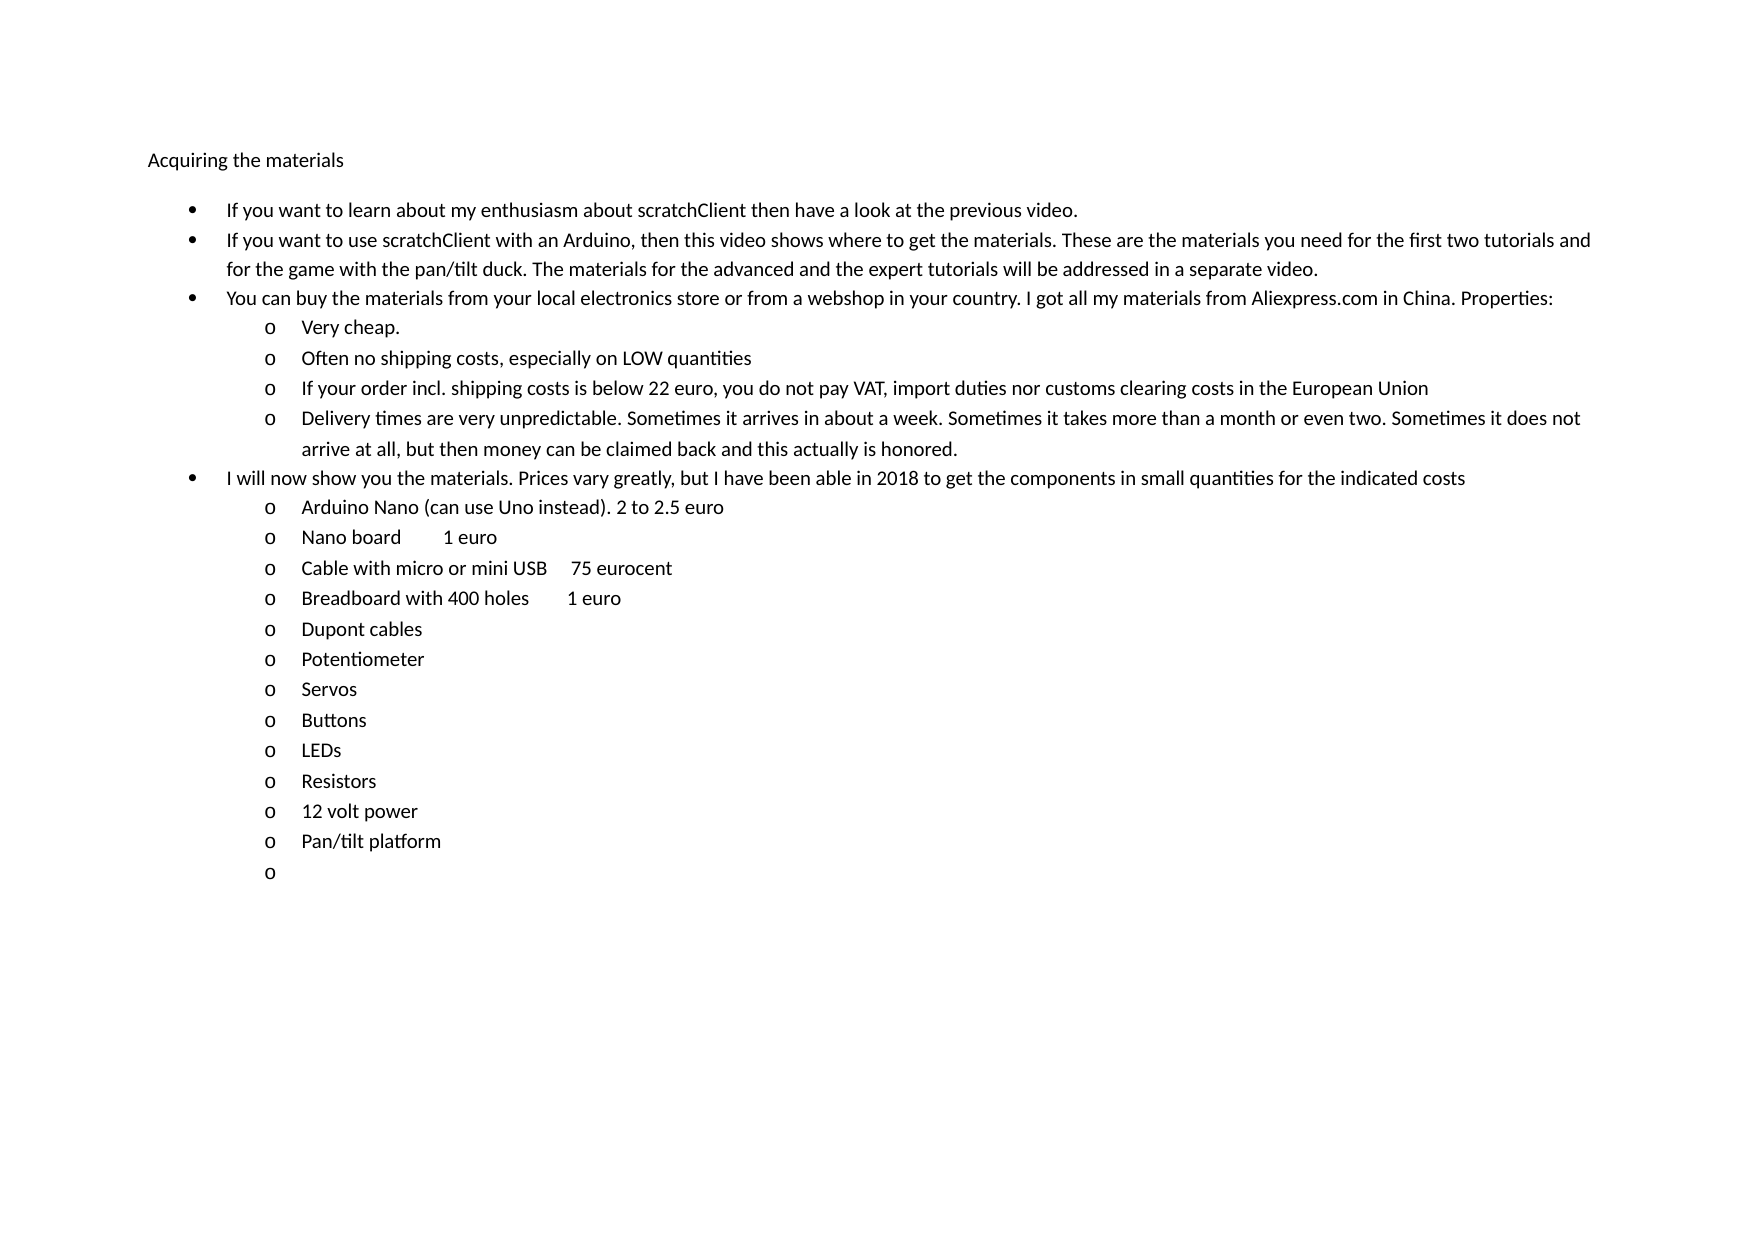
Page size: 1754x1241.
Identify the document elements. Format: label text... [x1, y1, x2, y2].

list You can buy the materials from your local electronics store or from a webshop in your country. I got all my materials from Aliexpress.com in China. Properties: [189, 285, 1606, 311]
list 12 volt power [264, 798, 1606, 825]
list Resistors [264, 768, 1606, 794]
list LEDs [264, 737, 1606, 764]
list If your order incl. shipping costs is below 22 euro, you do not pay VAT, import duties nor customs clearing costs in the European Union [264, 375, 1606, 402]
list Often no shipping costs, especially on LOW quantities [264, 345, 1606, 371]
list If you want to learn about my enthusiasm about scratchClient then have a look at the previous video. [189, 198, 1606, 223]
list Breadboard with 400 holes 1 euro [264, 585, 1606, 612]
list Arduino Nano (can use Uno instead). 2 to 2.5 euro [264, 494, 1606, 521]
list Cable with micro or mini USB 75 eurocent [264, 555, 1606, 581]
list I will now show you the materials. Prices vary greatly, but I have been able in 2018 to get the components in small quantities for the indicated costs [189, 465, 1606, 490]
text Acquiring the materials [148, 148, 1606, 173]
list Potentiometer [264, 646, 1606, 673]
list Buttons [264, 707, 1606, 733]
list If you want to use scratchClient with an Arduino, then this video shows where to get the materials. These are the materials you need for the first two tutorials and for the game with the pan/tilt duck. The materials for the advanced and the expert tutorials will be addressed in a separate video. [189, 227, 1606, 281]
list Servos [264, 677, 1606, 703]
list Nano board 1 euro [264, 524, 1606, 551]
list Very cheap. [264, 314, 1606, 341]
list Delivery times are very unpredictable. Sometimes it arrives in about a week. Sometimes it takes more than a month or even two. Sometimes it does not arrive at all, but then money can be claimed back and this actually is honored. [264, 406, 1606, 461]
list Dupont cables [264, 616, 1606, 642]
list Pan/tilt platform [264, 829, 1606, 855]
